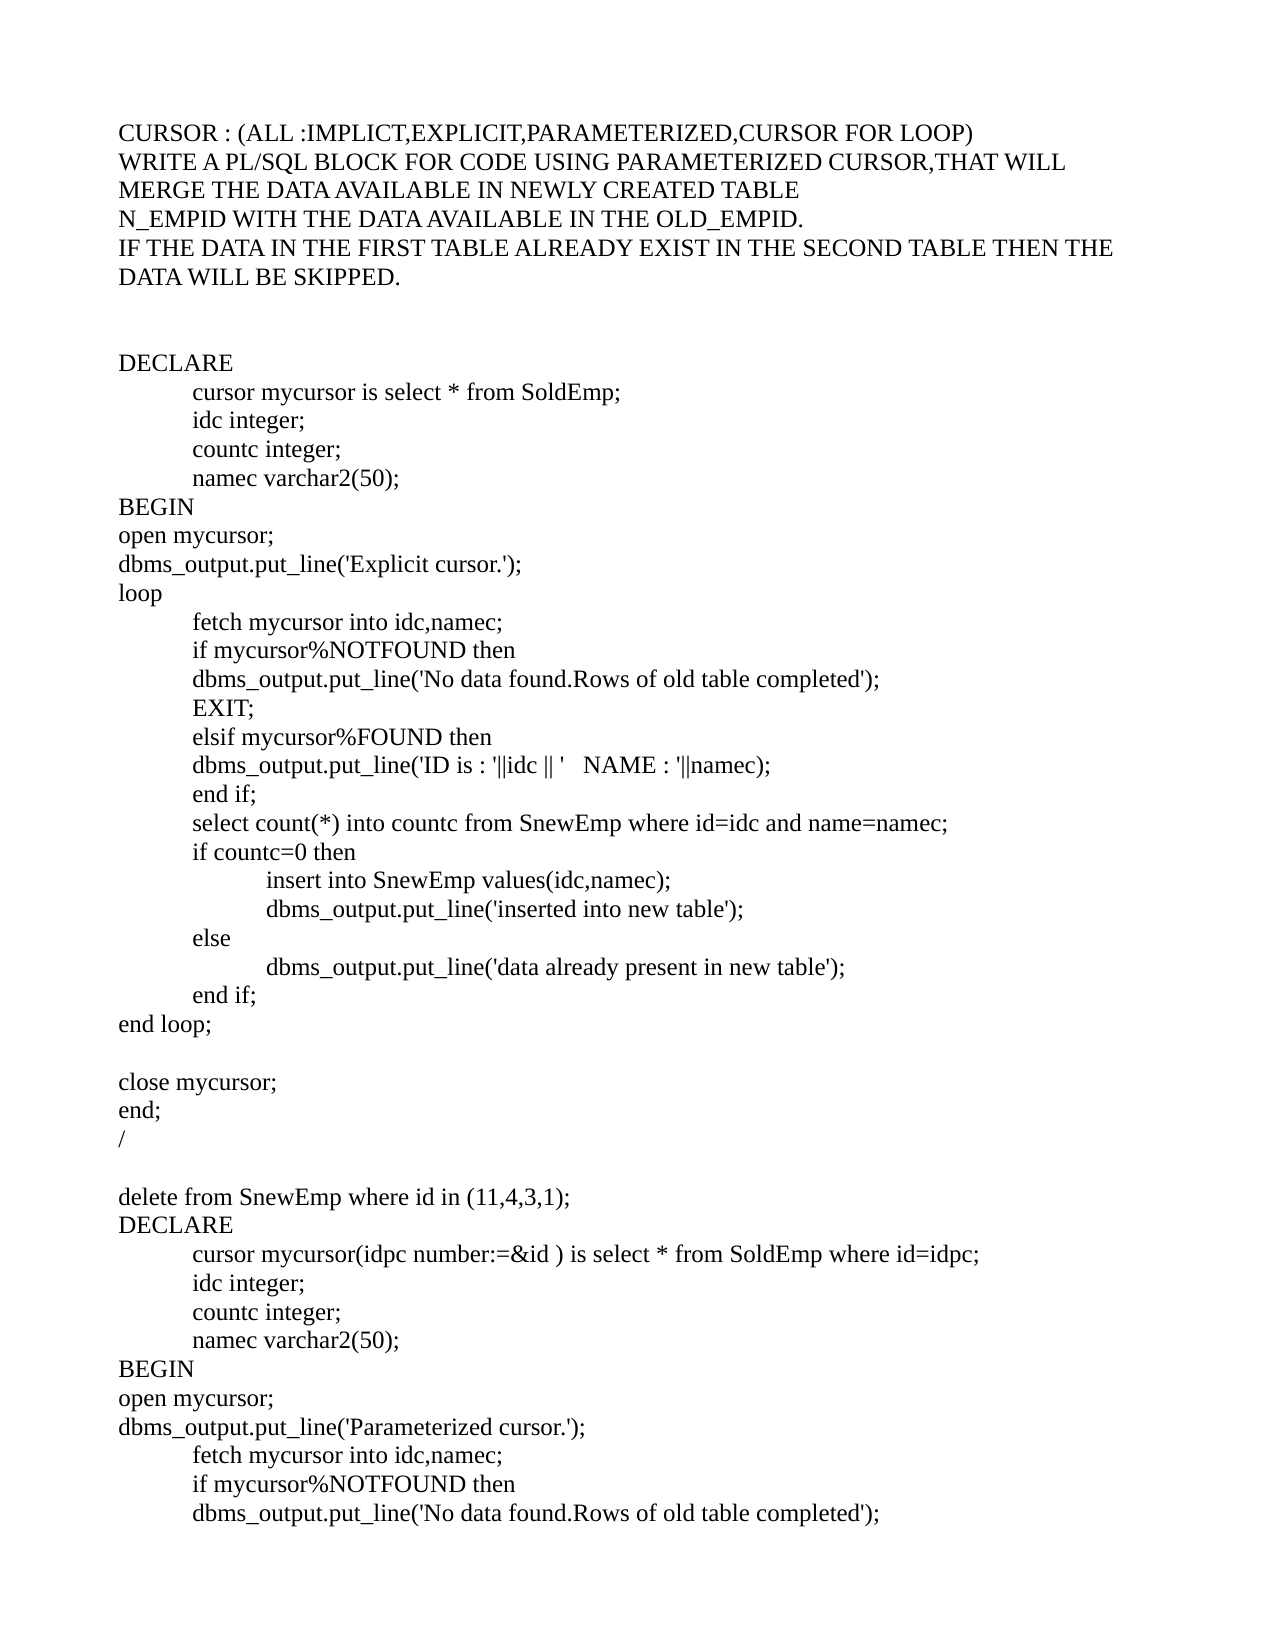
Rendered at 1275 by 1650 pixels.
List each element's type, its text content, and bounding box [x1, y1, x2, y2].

text namec varchar2(50); [118, 1326, 1157, 1354]
text countc integer; [118, 1297, 1157, 1326]
text dbms_output.put_line('No data found.Rows of old table completed'); [118, 664, 1157, 693]
text end; [118, 1096, 1157, 1124]
text DECLARE [118, 348, 1157, 377]
text BEGIN [118, 492, 1157, 521]
text end if; [118, 779, 1157, 808]
text IF THE DATA IN THE FIRST TABLE ALREADY EXIST IN THE SECOND TABLE THEN THE DATA WILL BE SKIPPED. [118, 233, 1157, 291]
text if mycursor%NOTFOUND then [118, 1469, 1157, 1498]
text open mycursor; [118, 521, 1157, 549]
text EXIT; [118, 693, 1157, 722]
text dbms_output.put_line('Parameterized cursor.'); [118, 1412, 1157, 1441]
text end if; [118, 981, 1157, 1009]
text BEGIN [118, 1354, 1157, 1383]
text idc integer; [118, 406, 1157, 434]
text namec varchar2(50); [118, 463, 1157, 492]
text end loop; [118, 1009, 1157, 1038]
text dbms_output.put_line('Explicit cursor.'); [118, 549, 1157, 578]
text idc integer; [118, 1268, 1157, 1297]
text dbms_output.put_line('inserted into new table'); [118, 894, 1157, 923]
text cursor mycursor is select * from SoldEmp; [118, 377, 1157, 406]
text countc integer; [118, 434, 1157, 463]
text fetch mycursor into idc,namec; [118, 1441, 1157, 1469]
text WRITE A PL/SQL BLOCK FOR CODE USING PARAMETERIZED CURSOR,THAT WILL MERGE THE DATA AVAILABLE IN NEWLY CREATED TABLE [118, 147, 1157, 204]
text open mycursor; [118, 1383, 1157, 1412]
text cursor mycursor(idpc number:=&id ) is select * from SoldEmp where id=idpc; [118, 1239, 1157, 1268]
text select count(*) into countc from SnewEmp where id=idc and name=namec; [118, 808, 1157, 837]
text if countc=0 then [118, 837, 1157, 866]
text fetch mycursor into idc,namec; [118, 607, 1157, 636]
text CURSOR : (ALL :IMPLICT,EXPLICIT,PARAMETERIZED,CURSOR FOR LOOP) [118, 118, 1157, 147]
text dbms_output.put_line('data already present in new table'); [118, 952, 1157, 981]
text dbms_output.put_line('ID is : '||idc || ' NAME : '||namec); [118, 751, 1157, 779]
text insert into SnewEmp values(idc,namec); [118, 866, 1157, 894]
text N_EMPID WITH THE DATA AVAILABLE IN THE OLD_EMPID. [118, 204, 1157, 233]
text close mycursor; [118, 1067, 1157, 1096]
text elsif mycursor%FOUND then [118, 722, 1157, 751]
text delete from SnewEmp where id in (11,4,3,1); [118, 1182, 1157, 1211]
text if mycursor%NOTFOUND then [118, 636, 1157, 664]
text DECLARE [118, 1211, 1157, 1239]
text loop [118, 578, 1157, 607]
text dbms_output.put_line('No data found.Rows of old table completed'); [118, 1498, 1157, 1527]
text else [118, 923, 1157, 952]
text / [118, 1124, 1157, 1153]
